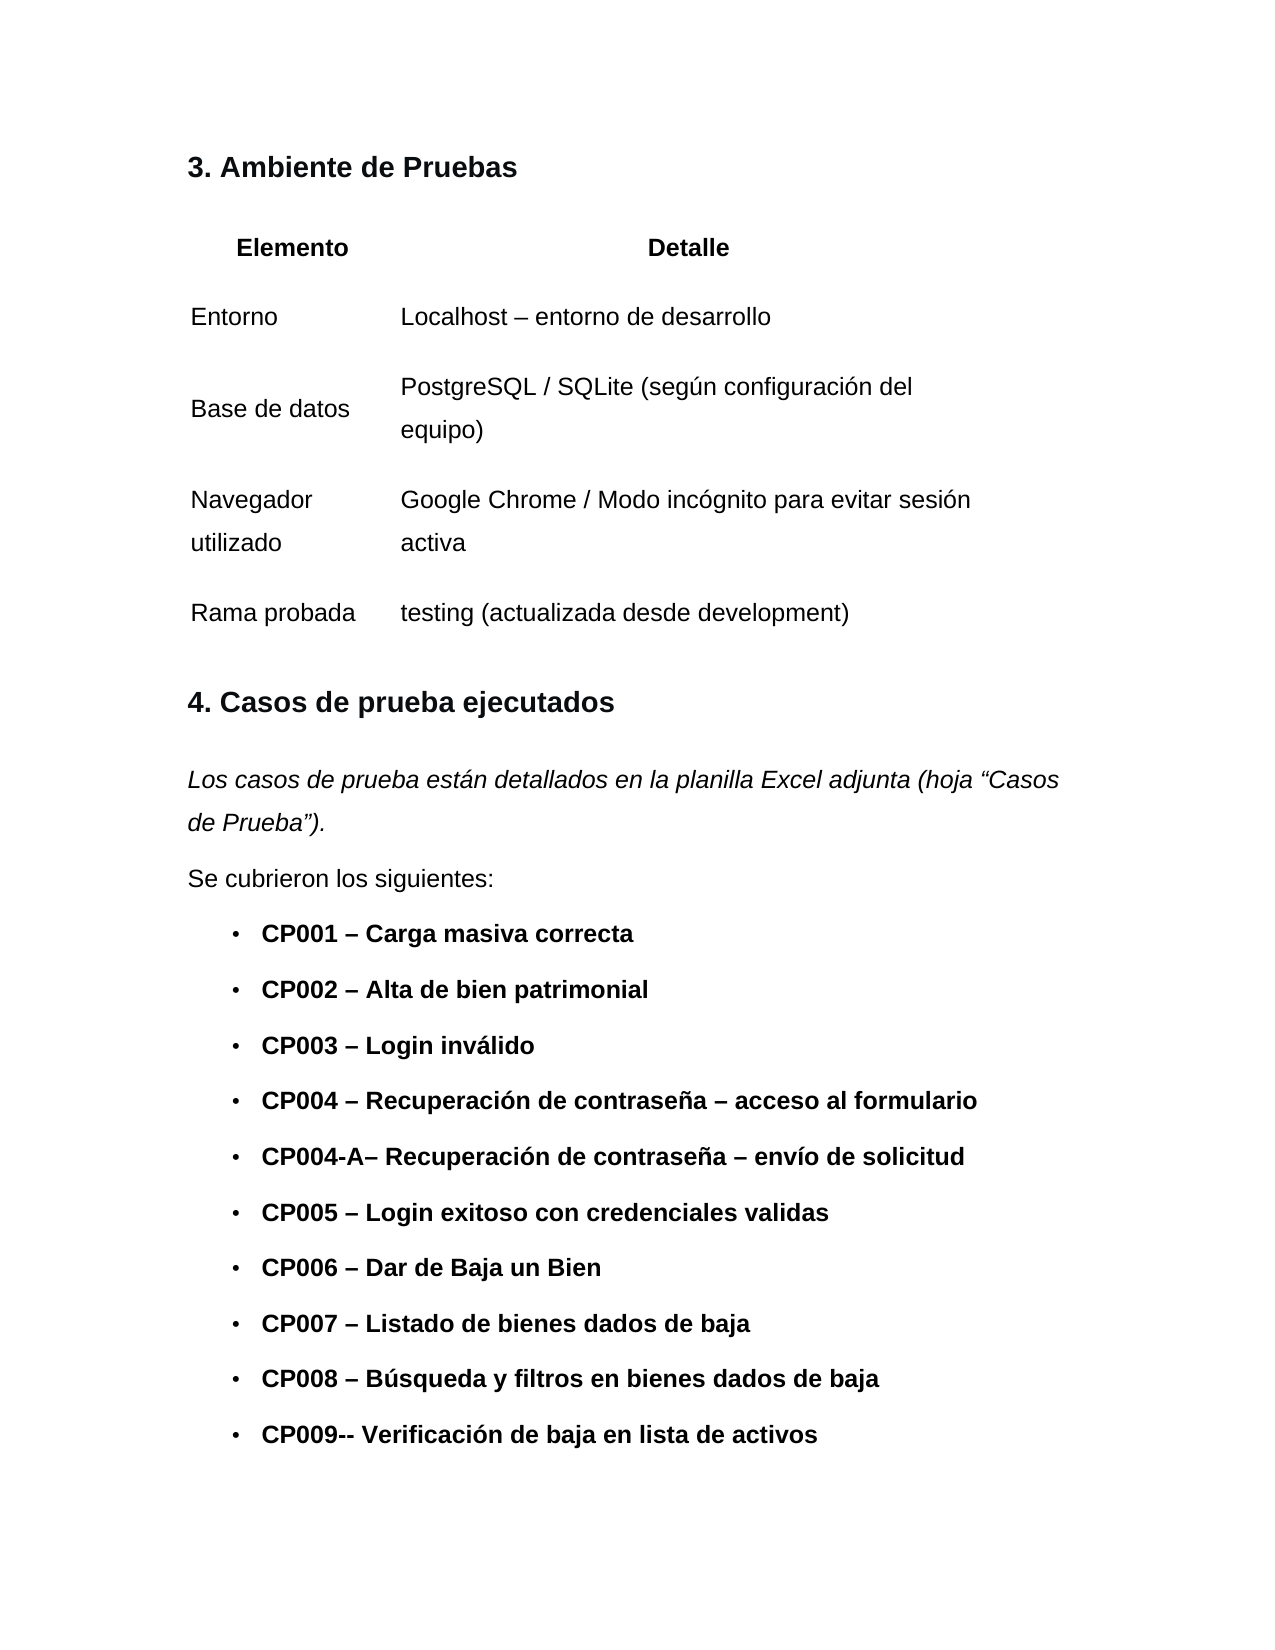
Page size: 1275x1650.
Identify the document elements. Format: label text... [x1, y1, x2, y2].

list CP007 – Listado de bienes dados de baja [232, 1309, 1087, 1338]
list CP004-A– Recuperación de contraseña – envío de solicitud [232, 1142, 1087, 1171]
list CP006 – Dar de Baja un Bien [232, 1253, 1087, 1282]
list CP002 – Alta de bien patrimonial [232, 975, 1087, 1004]
table_cell Navegador utilizado [188, 482, 397, 595]
text Los casos de prueba están detallados en la planilla Excel adjunta (hoja “Casos de Prueba”). [187, 765, 1087, 837]
text Se cubrieron los siguientes: [187, 864, 1087, 893]
table_cell Localhost – entorno de desarrollo [398, 300, 980, 369]
table_header Elemento [188, 230, 397, 299]
table_cell Google Chrome / Modo incógnito para evitar sesión activa [398, 482, 980, 595]
table_cell PostgreSQL / SQLite (según configuración del equipo) [398, 369, 980, 482]
subtitle 4. Casos de prueba ejecutados [187, 685, 1087, 719]
subtitle 3. Ambiente de Pruebas [187, 150, 1087, 183]
list CP009-- Verificación de baja en lista de activos [232, 1420, 1087, 1449]
list CP001 – Carga masiva correcta [232, 919, 1087, 948]
table_cell Entorno [188, 300, 397, 369]
table_cell testing (actualizada desde development) [398, 595, 980, 664]
list CP005 – Login exitoso con credenciales validas [232, 1198, 1087, 1226]
table_header Detalle [398, 230, 980, 299]
list CP004 – Recuperación de contraseña – acceso al formulario [232, 1086, 1087, 1115]
list CP008 – Búsqueda y filtros en bienes dados de baja [232, 1364, 1087, 1393]
list CP003 – Login inválido [232, 1031, 1087, 1059]
table_cell Rama probada [188, 595, 397, 664]
table_cell Base de datos [188, 369, 397, 482]
